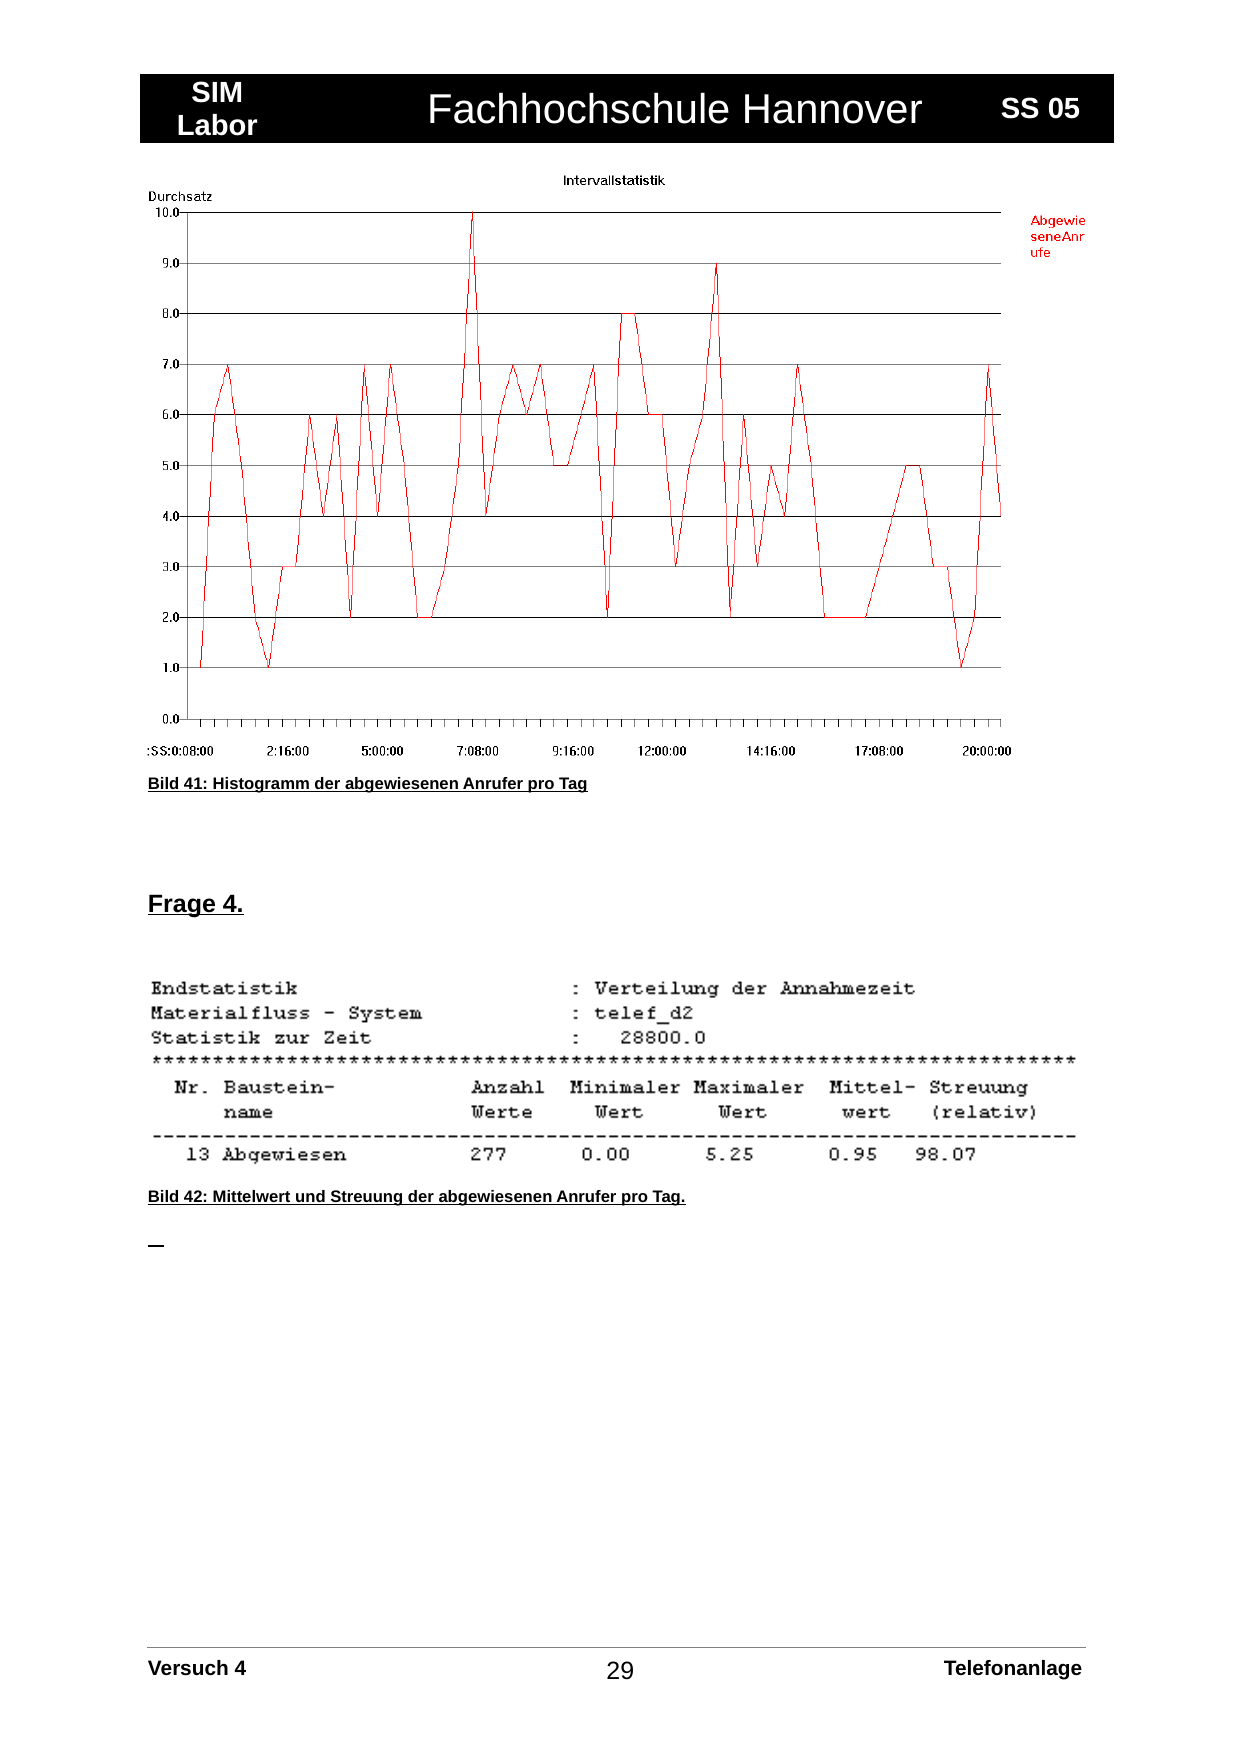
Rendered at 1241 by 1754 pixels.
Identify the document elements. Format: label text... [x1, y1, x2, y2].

text Bild 42: Mittelwert und Streuung der abgewiesenen Anrufer pro Tag. [148, 1187, 1093, 1206]
text Frage 4. [148, 889, 1093, 918]
picture [147, 975, 1080, 1173]
text Bild 41: Histogramm der abgewiesenen Anrufer pro Tag [148, 774, 1093, 793]
picture [147, 171, 1089, 760]
